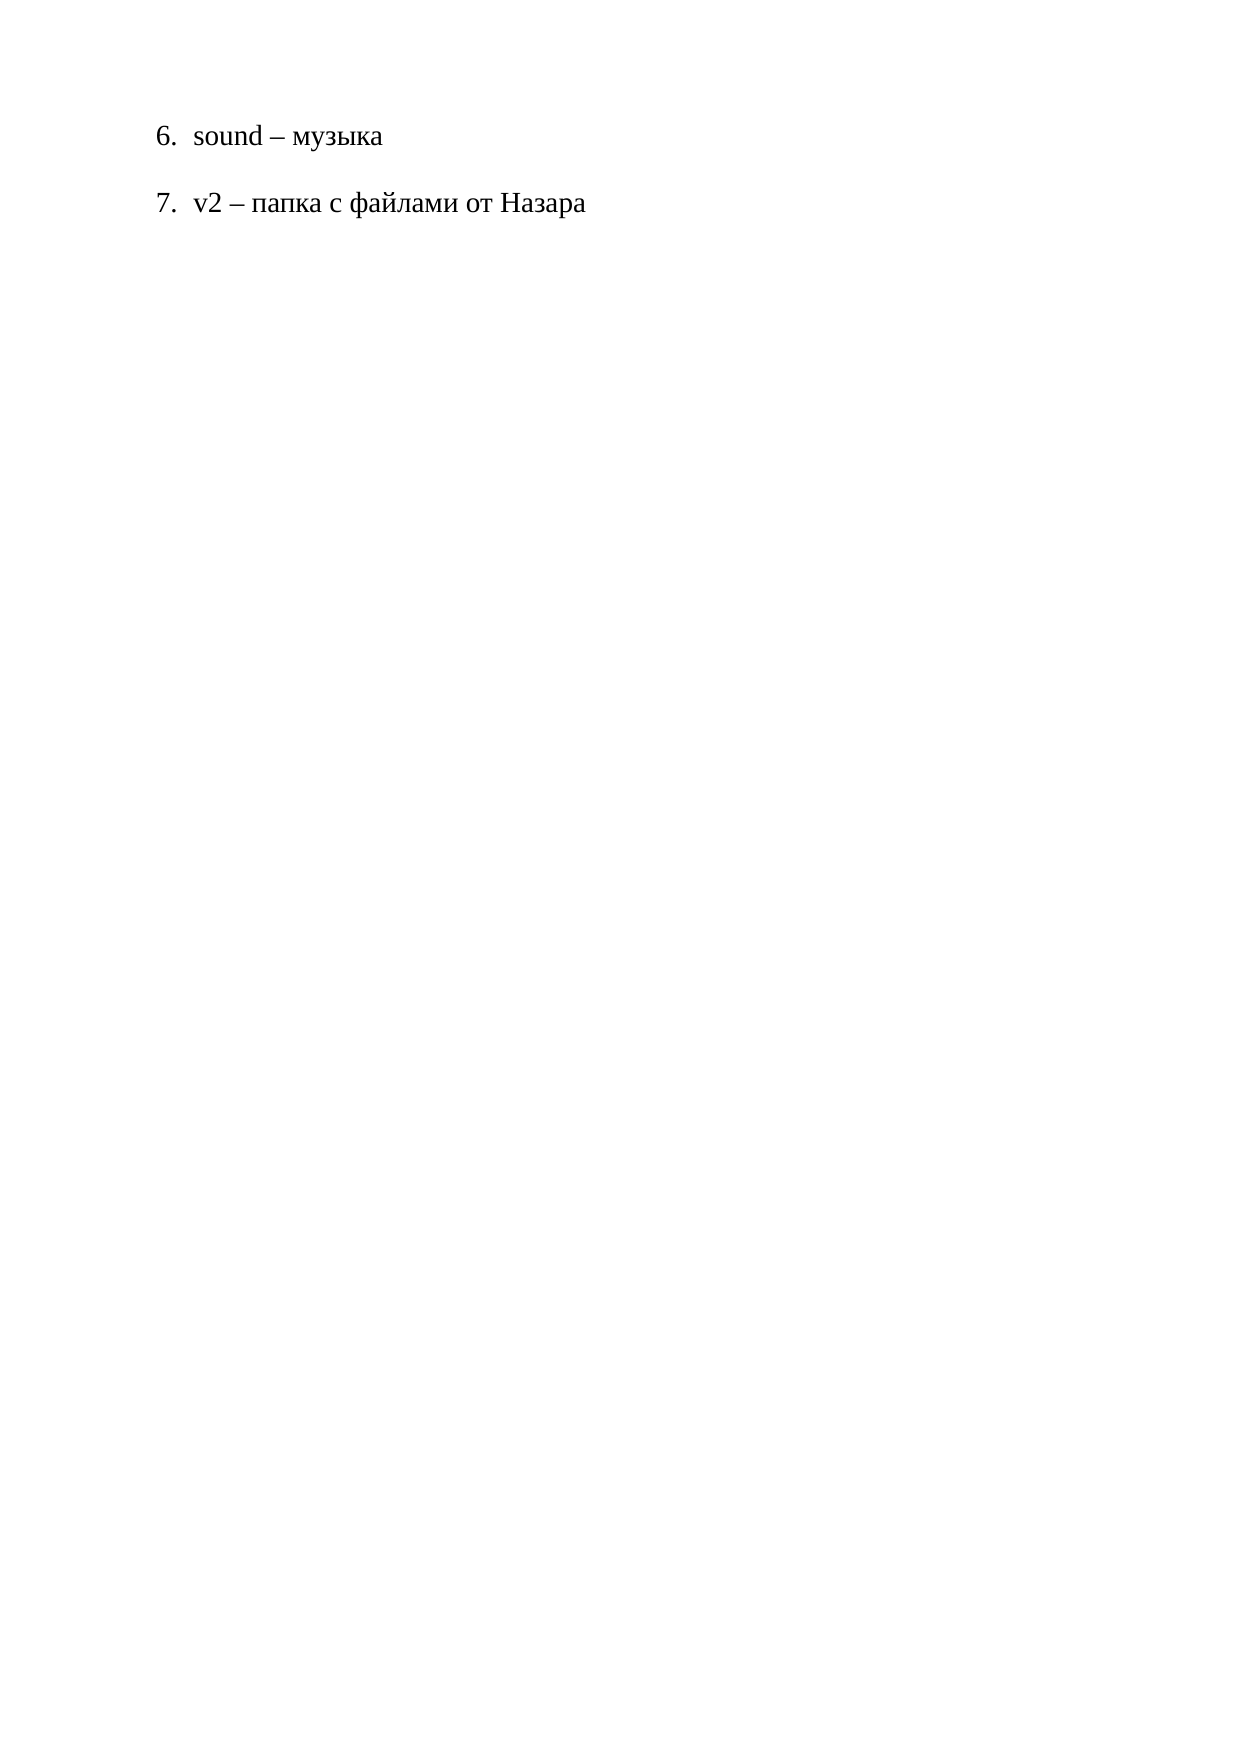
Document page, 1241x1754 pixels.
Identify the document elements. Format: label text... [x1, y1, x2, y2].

list v2 – папка с файлами от Назара [156, 185, 1122, 219]
list sound – музыка [156, 118, 1122, 152]
